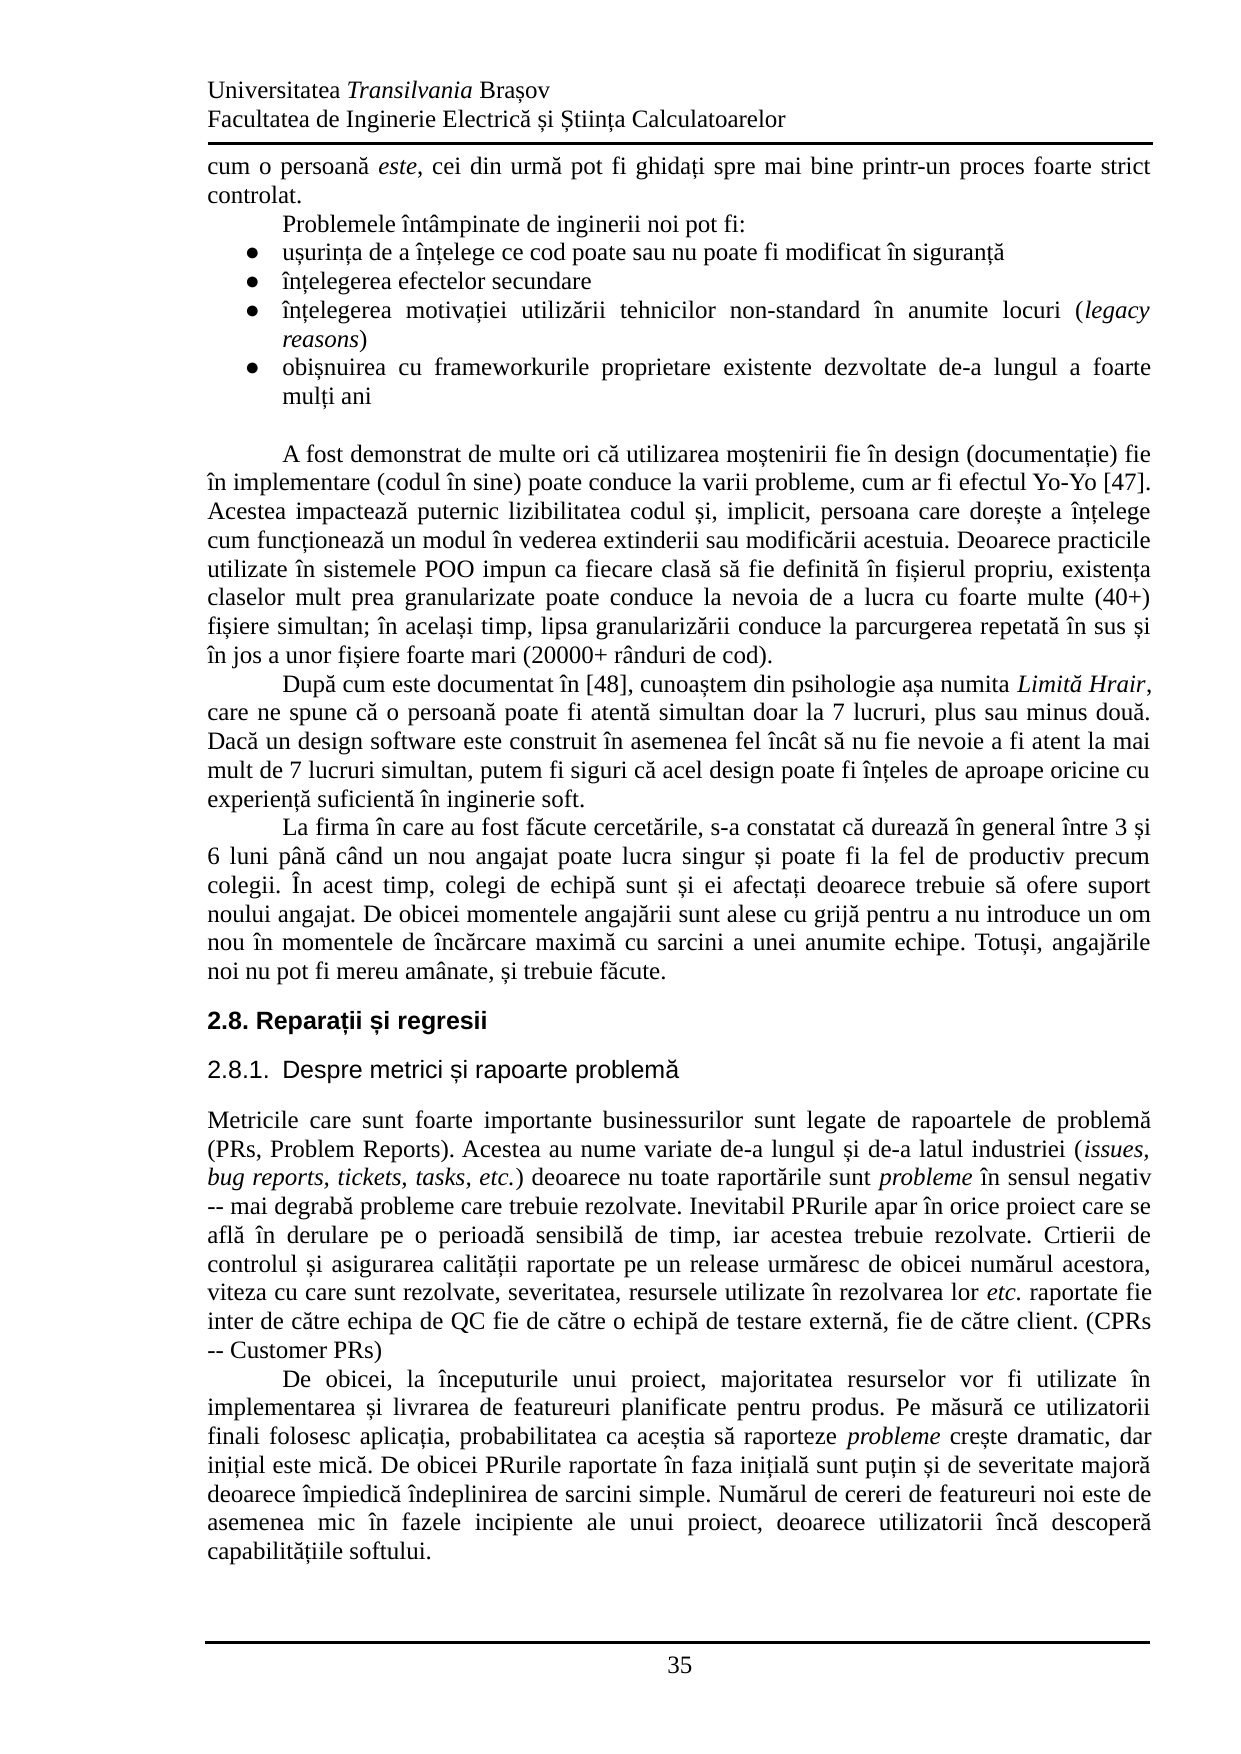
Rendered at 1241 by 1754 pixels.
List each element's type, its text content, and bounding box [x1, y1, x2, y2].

list înțelegerea motivației utilizării tehnicilor non-standard în anumite locuri (legacy reasons) [244, 295, 1152, 352]
list obișnuirea cu frameworkurile proprietare existente dezvoltate de-a lungul a foarte mulți ani [244, 352, 1152, 410]
text cum o persoană este, cei din urmă pot fi ghidați spre mai bine printr-un proces foarte strict controlat. [207, 151, 1152, 209]
text Metricile care sunt foarte importante businessurilor sunt legate de rapoartele de problemă (PRs, Problem Reports). Acestea au nume variate de-a lungul și de-a latul industriei (issues, bug reports, tickets, tasks, etc.) deoarece nu toate raportările sunt probleme în sensul negativ -- mai degrabă probleme care trebuie rezolvate. Inevitabil PRurile apar în orice proiect care se află în derulare pe o perioadă sensibilă de timp, iar acestea trebuie rezolvate. Crtierii de controlul și asigurarea calității raportate pe un release urmăresc de obicei numărul acestora, viteza cu care sunt rezolvate, severitatea, resursele utilizate în rezolvarea lor etc. raportate fie inter de către echipa de QC fie de către o echipă de testare externă, fie de către client. (CPRs -- Customer PRs) [207, 1105, 1152, 1364]
subtitle Despre metrici și rapoarte problemă [207, 1055, 1152, 1084]
list înțelegerea efectelor secundare [244, 266, 1152, 295]
text Problemele întâmpinate de inginerii noi pot fi: [207, 209, 1152, 237]
subtitle Reparații și regresii [207, 1006, 1152, 1034]
text După cum este documentat în [48], cunoaștem din psihologie așa numita Limită Hrair, care ne spune că o persoană poate fi atentă simultan doar la 7 lucruri, plus sau minus două. Dacă un design software este construit în asemenea fel încât să nu fie nevoie a fi atent la mai mult de 7 lucruri simultan, putem fi siguri că acel design poate fi înțeles de aproape oricine cu experiență suficientă în inginerie soft. [207, 669, 1152, 812]
text A fost demonstrat de multe ori că utilizarea moștenirii fie în design (documentație) fie în implementare (codul în sine) poate conduce la varii probleme, cum ar fi efectul Yo-Yo [47]. Acestea impactează puternic lizibilitatea codul și, implicit, persoana care dorește a înțelege cum funcționează un modul în vederea extinderii sau modificării acestuia. Deoarece practicile utilizate în sistemele POO impun ca fiecare clasă să fie definită în fișierul propriu, existența claselor mult prea granularizate poate conduce la nevoia de a lucra cu foarte multe (40+) fișiere simultan; în același timp, lipsa granularizării conduce la parcurgerea repetată în sus și în jos a unor fișiere foarte mari (20000+ rânduri de cod). [207, 439, 1152, 669]
text La firma în care au fost făcute cercetările, s-a constatat că durează în general între 3 și 6 luni până când un nou angajat poate lucra singur și poate fi la fel de productiv precum colegii. În acest timp, colegi de echipă sunt și ei afectați deoarece trebuie să ofere suport noului angajat. De obicei momentele angajării sunt alese cu grijă pentru a nu introduce un om nou în momentele de încărcare maximă cu sarcini a unei anumite echipe. Totuși, angajările noi nu pot fi mereu amânate, și trebuie făcute. [207, 812, 1152, 985]
list ușurința de a înțelege ce cod poate sau nu poate fi modificat în siguranță [244, 237, 1152, 266]
text De obicei, la începuturile unui proiect, majoritatea resurselor vor fi utilizate în implementarea și livrarea de featureuri planificate pentru produs. Pe măsură ce utilizatorii finali folosesc aplicația, probabilitatea ca aceștia să raporteze probleme crește dramatic, dar inițial este mică. De obicei PRurile raportate în faza inițială sunt puțin și de severitate majoră deoarece împiedică îndeplinirea de sarcini simple. Numărul de cereri de featureuri noi este de asemenea mic în fazele incipiente ale unui proiect, deoarece utilizatorii încă descoperă capabilitățiile softului. [207, 1364, 1152, 1565]
